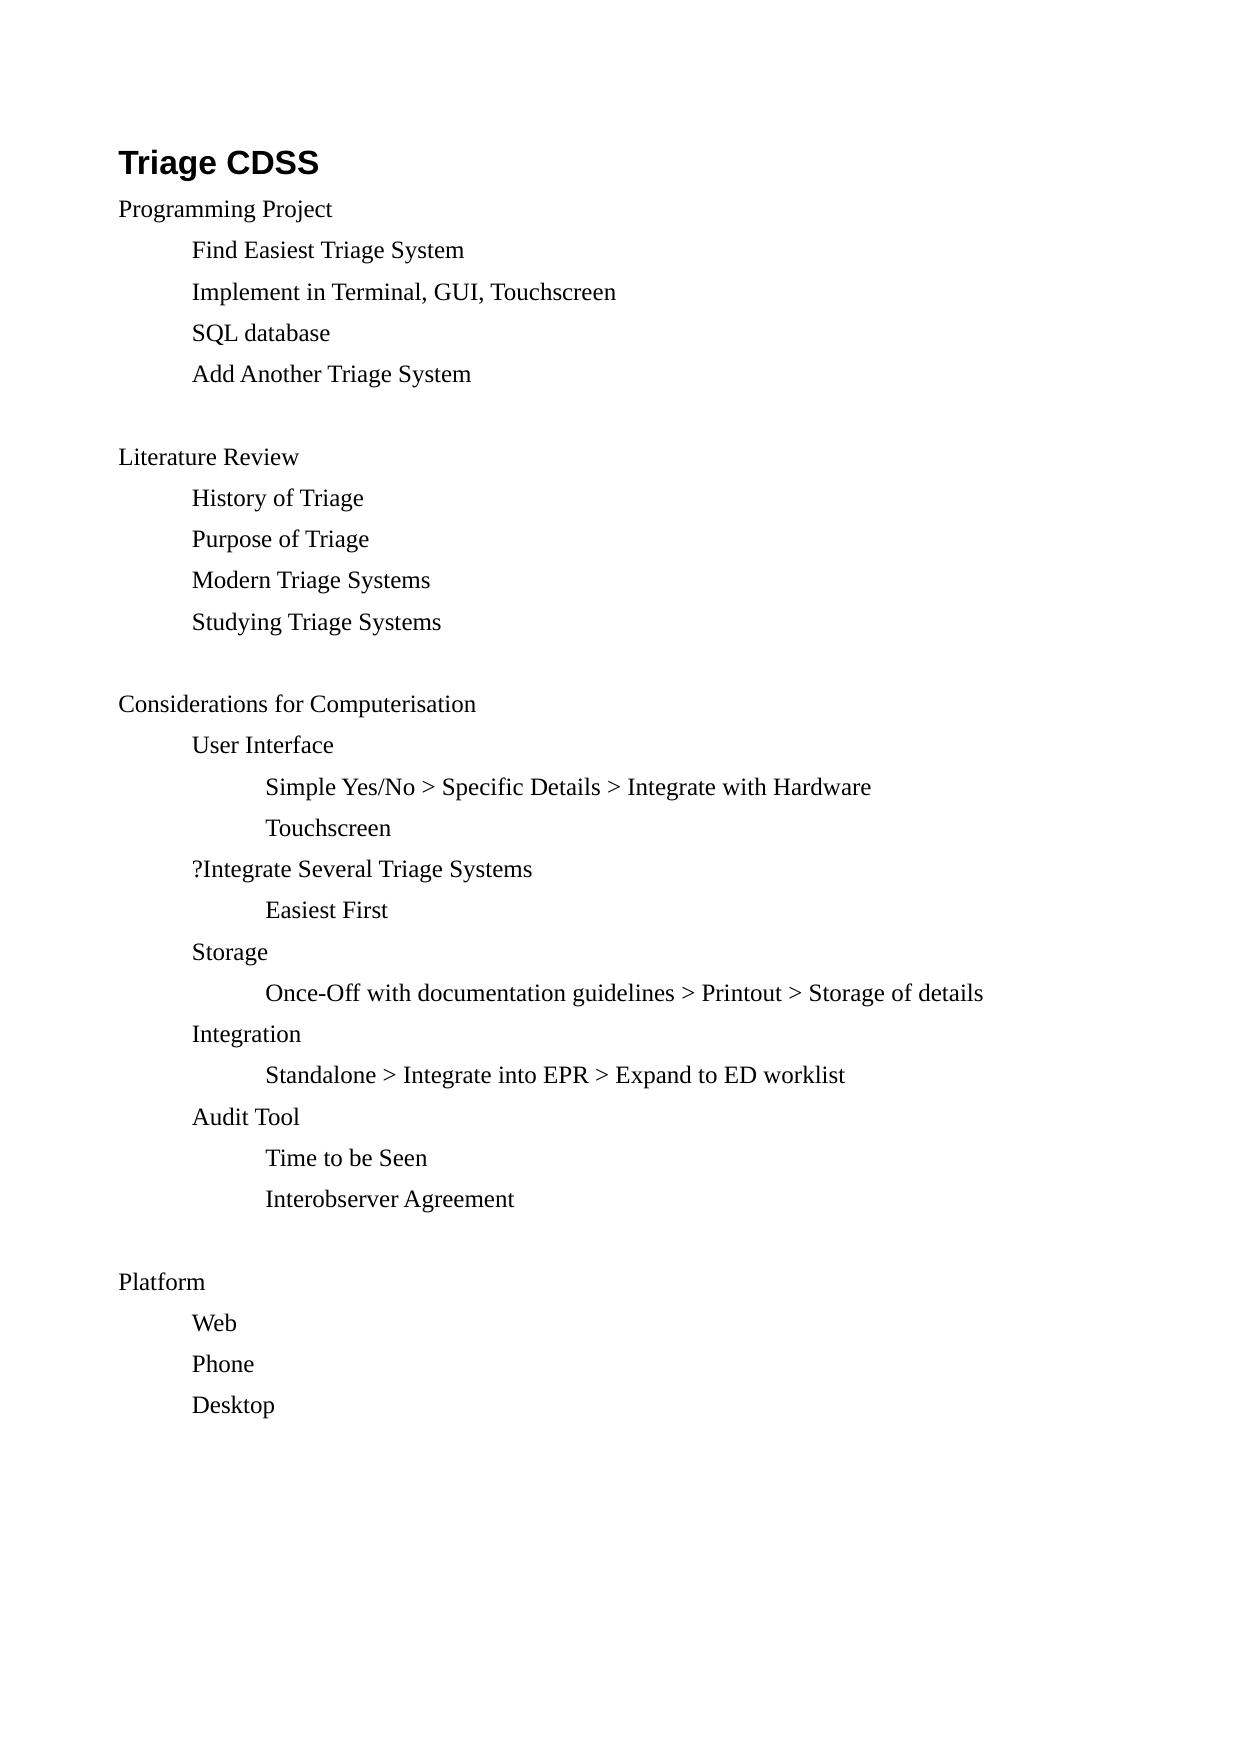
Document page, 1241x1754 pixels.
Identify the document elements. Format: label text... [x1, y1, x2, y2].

text Storage [118, 937, 1122, 966]
text Once-Off with documentation guidelines > Printout > Storage of details [118, 978, 1122, 1007]
text Desktop [118, 1391, 1122, 1419]
text Implement in Terminal, GUI, Touchscreen [118, 277, 1122, 306]
text Find Easiest Triage System [118, 236, 1122, 264]
text Easiest First [118, 896, 1122, 924]
subtitle Triage CDSS [118, 143, 1122, 182]
text Touchscreen [118, 813, 1122, 842]
text Audit Tool [118, 1102, 1122, 1131]
text Time to be Seen [118, 1143, 1122, 1172]
text Platform [118, 1267, 1122, 1296]
text Studying Triage Systems [118, 607, 1122, 636]
text Modern Triage Systems [118, 566, 1122, 594]
text Standalone > Integrate into EPR > Expand to ED worklist [118, 1061, 1122, 1089]
text Programming Project [118, 194, 1122, 223]
text Add Another Triage System [118, 359, 1122, 388]
text Web [118, 1308, 1122, 1337]
text ?Integrate Several Triage Systems [118, 854, 1122, 883]
text Literature Review [118, 442, 1122, 471]
text History of Triage [118, 483, 1122, 512]
text Integration [118, 1019, 1122, 1048]
text Simple Yes/No > Specific Details > Integrate with Hardware [118, 772, 1122, 801]
text Considerations for Computerisation [118, 689, 1122, 718]
text Purpose of Triage [118, 524, 1122, 553]
text Phone [118, 1349, 1122, 1378]
text SQL database [118, 318, 1122, 347]
text Interobserver Agreement [118, 1184, 1122, 1213]
text User Interface [118, 731, 1122, 759]
